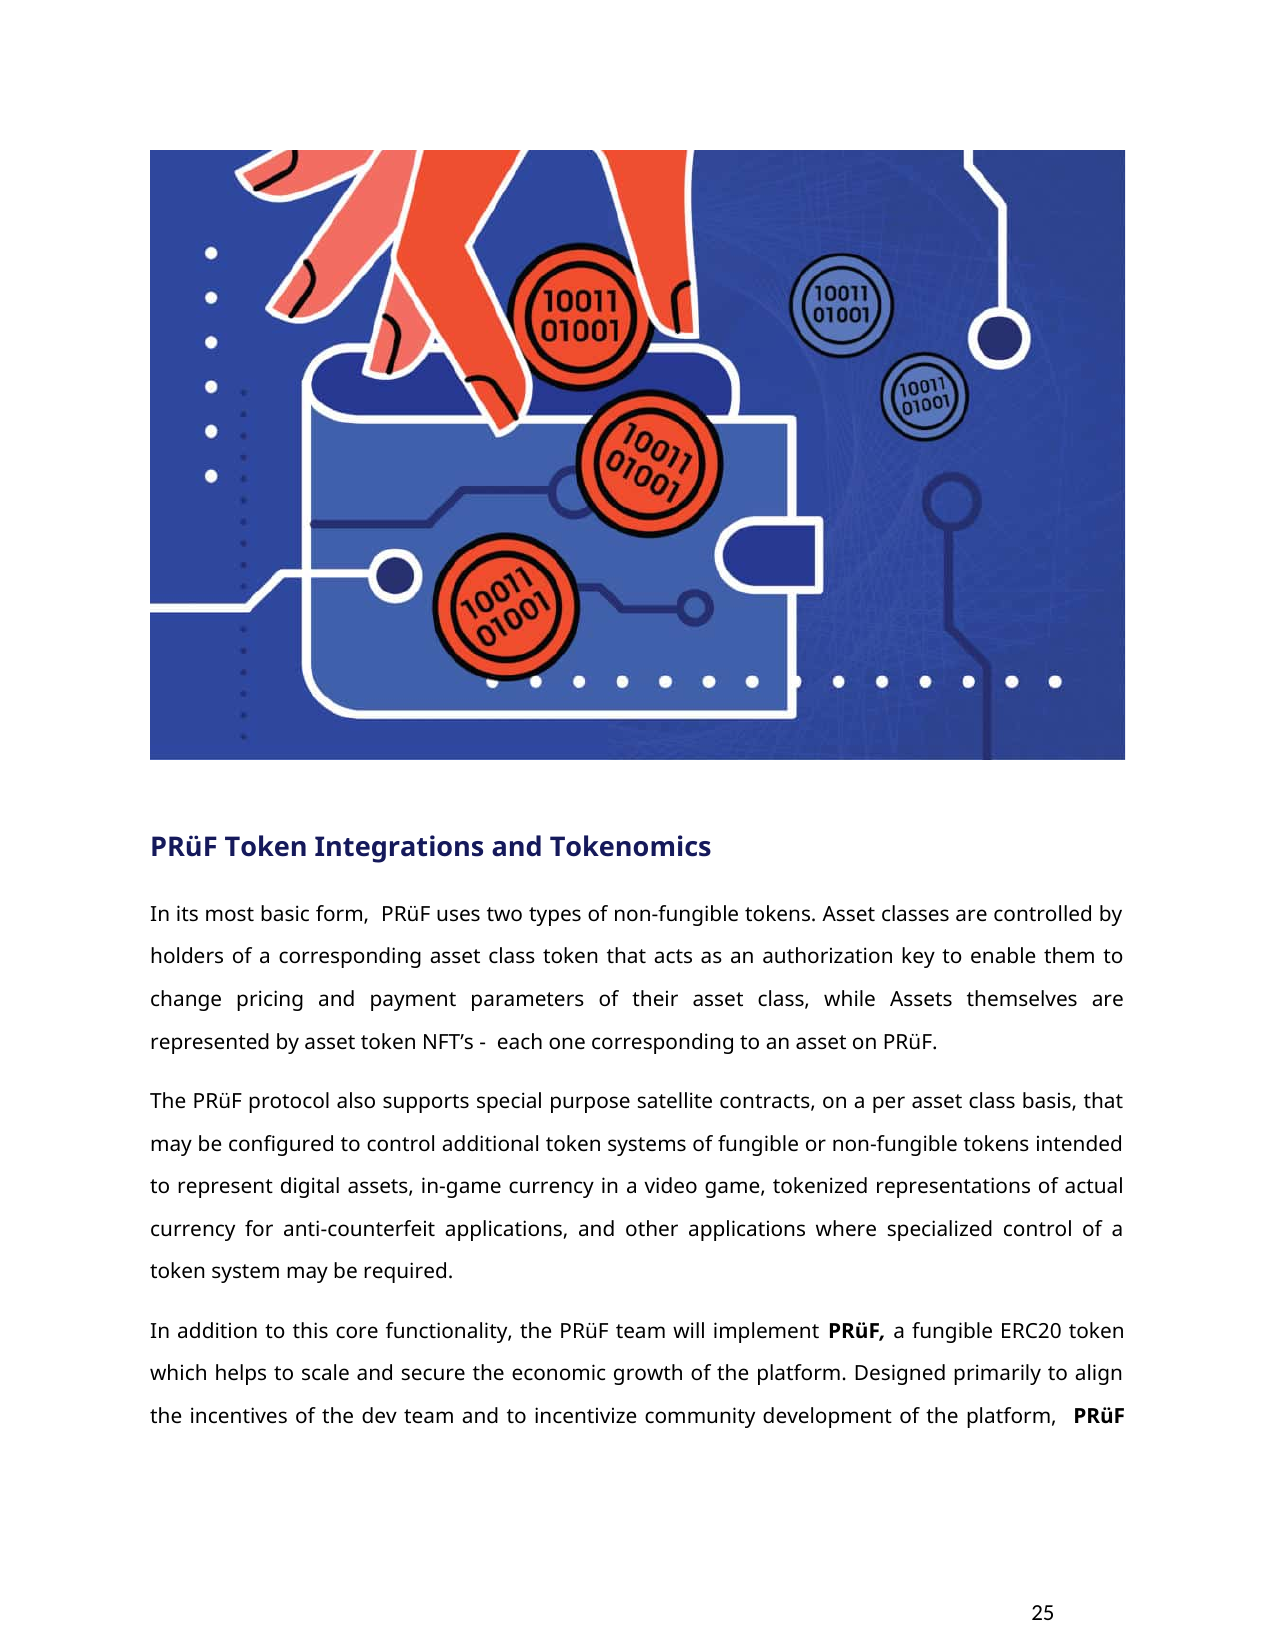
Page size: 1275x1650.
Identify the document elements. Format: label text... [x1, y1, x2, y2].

text The PRüF protocol also supports special purpose satellite contracts, on a per asset class basis, that may be configured to control additional token systems of fungible or non-fungible tokens intended to represent digital assets, in-game currency in a video game, tokenized representations of actual currency for anti-counterfeit applications, and other applications where specialized control of a token system may be required. [150, 1086, 1125, 1285]
picture [150, 150, 1125, 760]
text In addition to this core functionality, the PRüF team will implement PRüF, a fungible ERC20 token which helps to scale and secure the economic growth of the platform. Designed primarily to align the incentives of the dev team and to incentivize community development of the platform, PRüF [150, 1316, 1125, 1429]
text PRüF Token Integrations and Tokenomics [150, 827, 1125, 864]
text In its most basic form, PRüF uses two types of non-fungible tokens. Asset classes are controlled by holders of a corresponding asset class token that acts as an authorization key to enable them to change pricing and payment parameters of their asset class, while Assets themselves are represented by asset token NFT’s - each one corresponding to an asset on PRüF. [150, 899, 1125, 1055]
